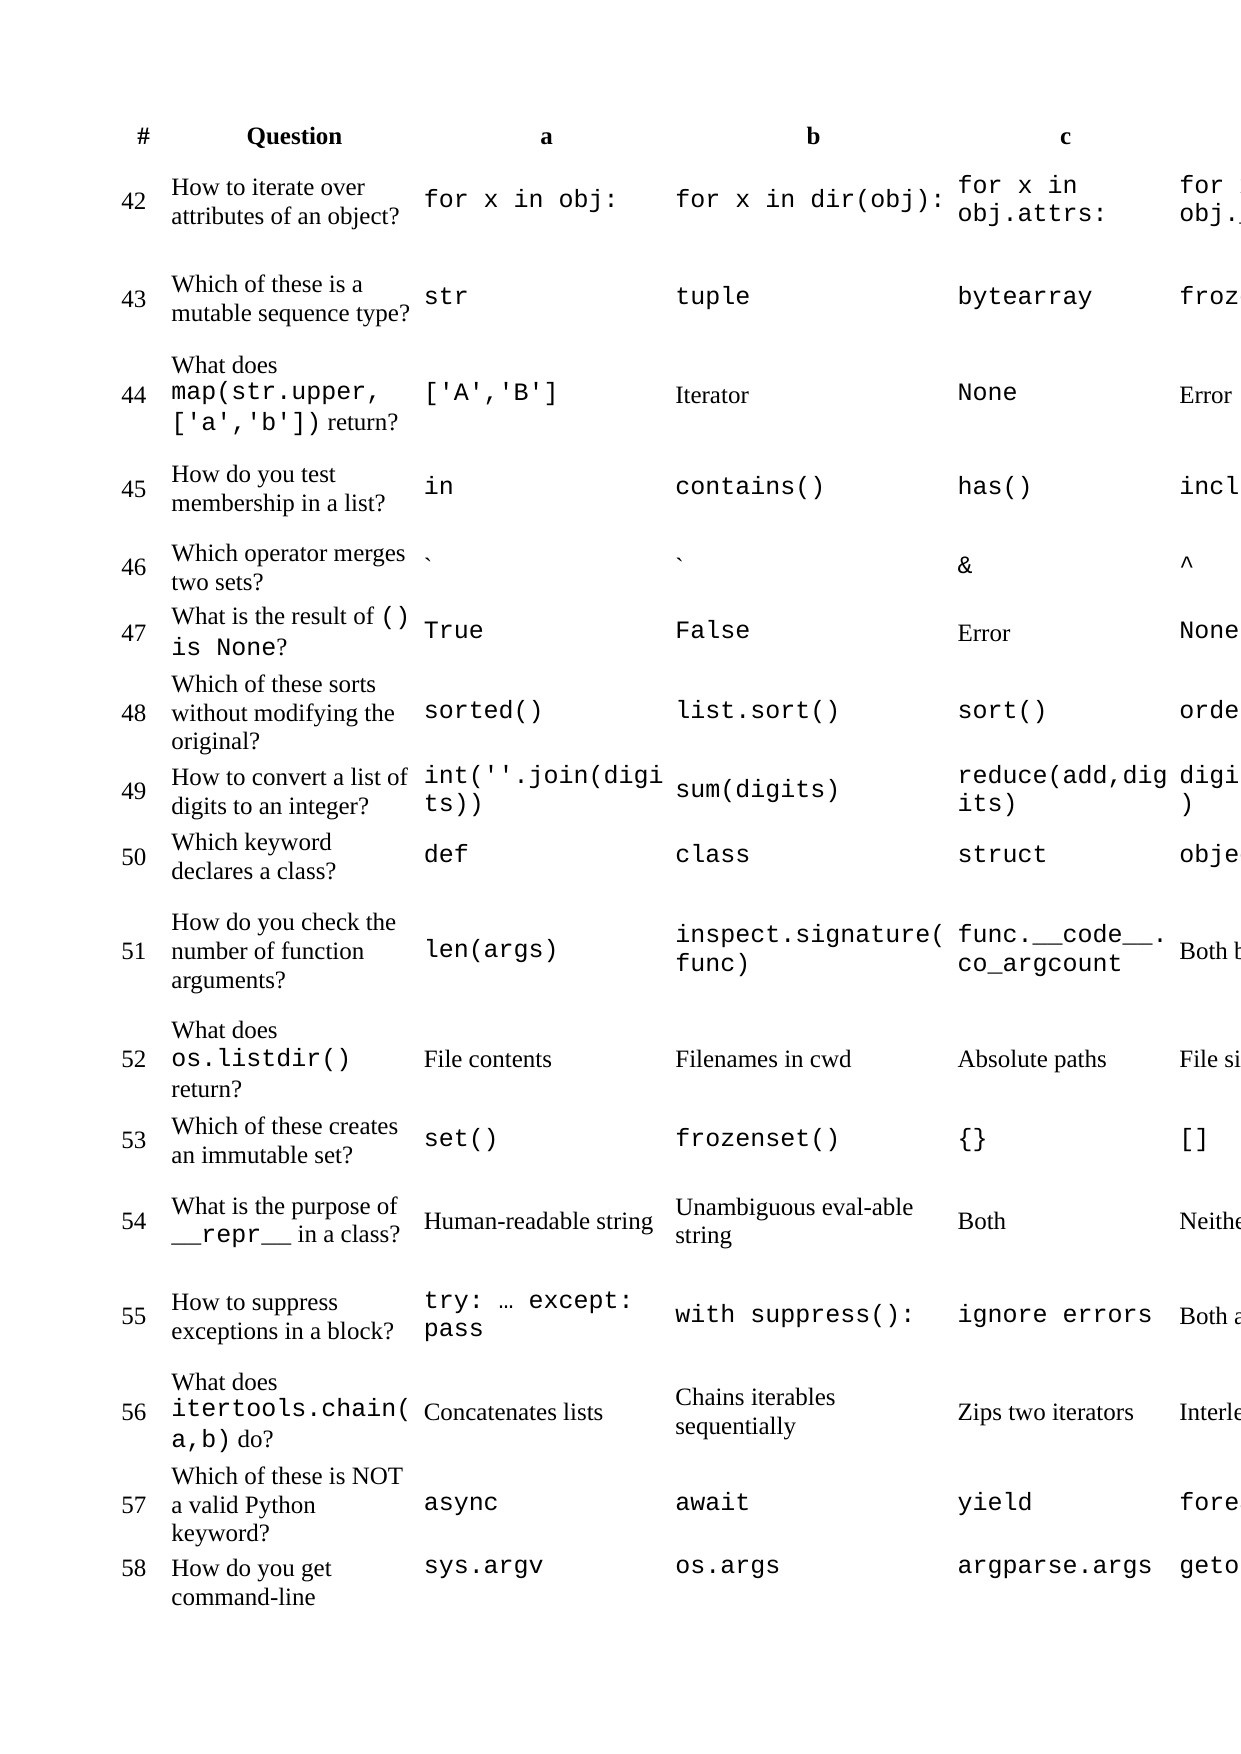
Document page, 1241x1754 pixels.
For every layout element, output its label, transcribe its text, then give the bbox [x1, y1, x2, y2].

table_cell What is the purpose of __repr__ in a class? [168, 1174, 421, 1268]
table_cell Zips two iterators [955, 1364, 1176, 1458]
table_cell os.args [672, 1550, 954, 1616]
table_cell sum(digits) [672, 758, 954, 823]
table_header a [421, 118, 672, 153]
table_cell 42 [118, 153, 168, 249]
table_cell Which keyword declares a class? [168, 824, 421, 889]
table_cell order() [1176, 666, 1240, 758]
table_cell Absolute paths [955, 1012, 1176, 1106]
table_cell What does itertools.chain(a,b) do? [168, 1364, 421, 1458]
table_cell set() [421, 1106, 672, 1173]
table_cell None [955, 347, 1176, 441]
table_cell async [421, 1458, 672, 1550]
table_cell Error [1176, 347, 1240, 441]
table_cell 45 [118, 441, 168, 535]
table_cell for x in obj: [421, 153, 672, 249]
table_cell inspect.signature(func) [672, 889, 954, 1012]
table_cell ` [672, 535, 954, 598]
table_cell 51 [118, 889, 168, 1012]
table_cell Iterator [672, 347, 954, 441]
table_cell What does map(str.upper, ['a','b']) return? [168, 347, 421, 441]
table_cell list.sort() [672, 666, 954, 758]
table_cell includes() [1176, 441, 1240, 535]
table_cell 43 [118, 249, 168, 347]
table_cell sys.argv [421, 1550, 672, 1616]
table_cell digits.to_int() [1176, 758, 1240, 823]
table_cell frozenset [1176, 249, 1240, 347]
table_header b [672, 118, 954, 153]
table_cell Which of these sorts without modifying the original? [168, 666, 421, 758]
table_cell foreach [1176, 1458, 1240, 1550]
table_cell ignore errors [955, 1268, 1176, 1364]
table_cell Which of these is a mutable sequence type? [168, 249, 421, 347]
table_cell getopt.args [1176, 1550, 1240, 1616]
table_cell How to iterate over attributes of an object? [168, 153, 421, 249]
table_cell 50 [118, 824, 168, 889]
table_cell How to suppress exceptions in a block? [168, 1268, 421, 1364]
table_cell 58 [118, 1550, 168, 1616]
table_cell def [421, 824, 672, 889]
table_cell sorted() [421, 666, 672, 758]
table_cell Filenames in cwd [672, 1012, 954, 1106]
table_cell object [1176, 824, 1240, 889]
table_cell Unambiguous eval‑able string [672, 1174, 954, 1268]
table_cell for x in obj.__dict__: [1176, 153, 1240, 249]
table_cell struct [955, 824, 1176, 889]
table_header d [1176, 118, 1240, 153]
table_cell ^ [1176, 535, 1240, 598]
table_cell ['A','B'] [421, 347, 672, 441]
table_cell Neither [1176, 1174, 1240, 1268]
table_cell argparse.args [955, 1550, 1176, 1616]
table_cell How do you get command‑line [168, 1550, 421, 1616]
table_header Question [168, 118, 421, 153]
table_cell Both [955, 1174, 1176, 1268]
table_cell Interleaves elements [1176, 1364, 1240, 1458]
table_cell await [672, 1458, 954, 1550]
table_cell contains() [672, 441, 954, 535]
table_cell 52 [118, 1012, 168, 1106]
table_cell None [1176, 599, 1240, 666]
table_cell What does os.listdir() return? [168, 1012, 421, 1106]
table_cell Which operator merges two sets? [168, 535, 421, 598]
table_cell False [672, 599, 954, 666]
table_cell int(''.join(digits)) [421, 758, 672, 823]
table_cell for x in dir(obj): [672, 153, 954, 249]
table_header # [118, 118, 168, 153]
table_cell Both b and c [1176, 889, 1240, 1012]
table_cell yield [955, 1458, 1176, 1550]
table_cell has() [955, 441, 1176, 535]
table_cell How to convert a list of digits to an integer? [168, 758, 421, 823]
table_cell Which of these creates an immutable set? [168, 1106, 421, 1173]
table_cell 55 [118, 1268, 168, 1364]
table_cell Error [955, 599, 1176, 666]
table_cell 49 [118, 758, 168, 823]
table_cell [] [1176, 1106, 1240, 1173]
table_cell ` [421, 535, 672, 598]
table_cell for x in obj.attrs: [955, 153, 1176, 249]
table_cell 53 [118, 1106, 168, 1173]
table_cell len(args) [421, 889, 672, 1012]
table_cell str [421, 249, 672, 347]
table_cell Human‑readable string [421, 1174, 672, 1268]
table_cell reduce(add,digits) [955, 758, 1176, 823]
table_cell File sizes [1176, 1012, 1240, 1106]
table_cell What is the result of () is None? [168, 599, 421, 666]
table_cell Chains iterables sequentially [672, 1364, 954, 1458]
table_cell with suppress(): [672, 1268, 954, 1364]
table_cell Both a and b [1176, 1268, 1240, 1364]
table_cell Concatenates lists [421, 1364, 672, 1458]
table_cell class [672, 824, 954, 889]
table_cell func.__code__.co_argcount [955, 889, 1176, 1012]
table_cell 46 [118, 535, 168, 598]
table_cell tuple [672, 249, 954, 347]
table_cell frozenset() [672, 1106, 954, 1173]
table_cell 47 [118, 599, 168, 666]
table_cell 56 [118, 1364, 168, 1458]
table_cell How do you check the number of function arguments? [168, 889, 421, 1012]
table_cell How do you test membership in a list? [168, 441, 421, 535]
table_cell bytearray [955, 249, 1176, 347]
table_cell in [421, 441, 672, 535]
table_cell Which of these is NOT a valid Python keyword? [168, 1458, 421, 1550]
table_cell 48 [118, 666, 168, 758]
table_cell File contents [421, 1012, 672, 1106]
table_cell 57 [118, 1458, 168, 1550]
table_cell {} [955, 1106, 1176, 1173]
table_cell True [421, 599, 672, 666]
table_cell 54 [118, 1174, 168, 1268]
table_cell 44 [118, 347, 168, 441]
table_cell & [955, 535, 1176, 598]
table_cell try: … except: pass [421, 1268, 672, 1364]
table_header c [955, 118, 1176, 153]
table_cell sort() [955, 666, 1176, 758]
